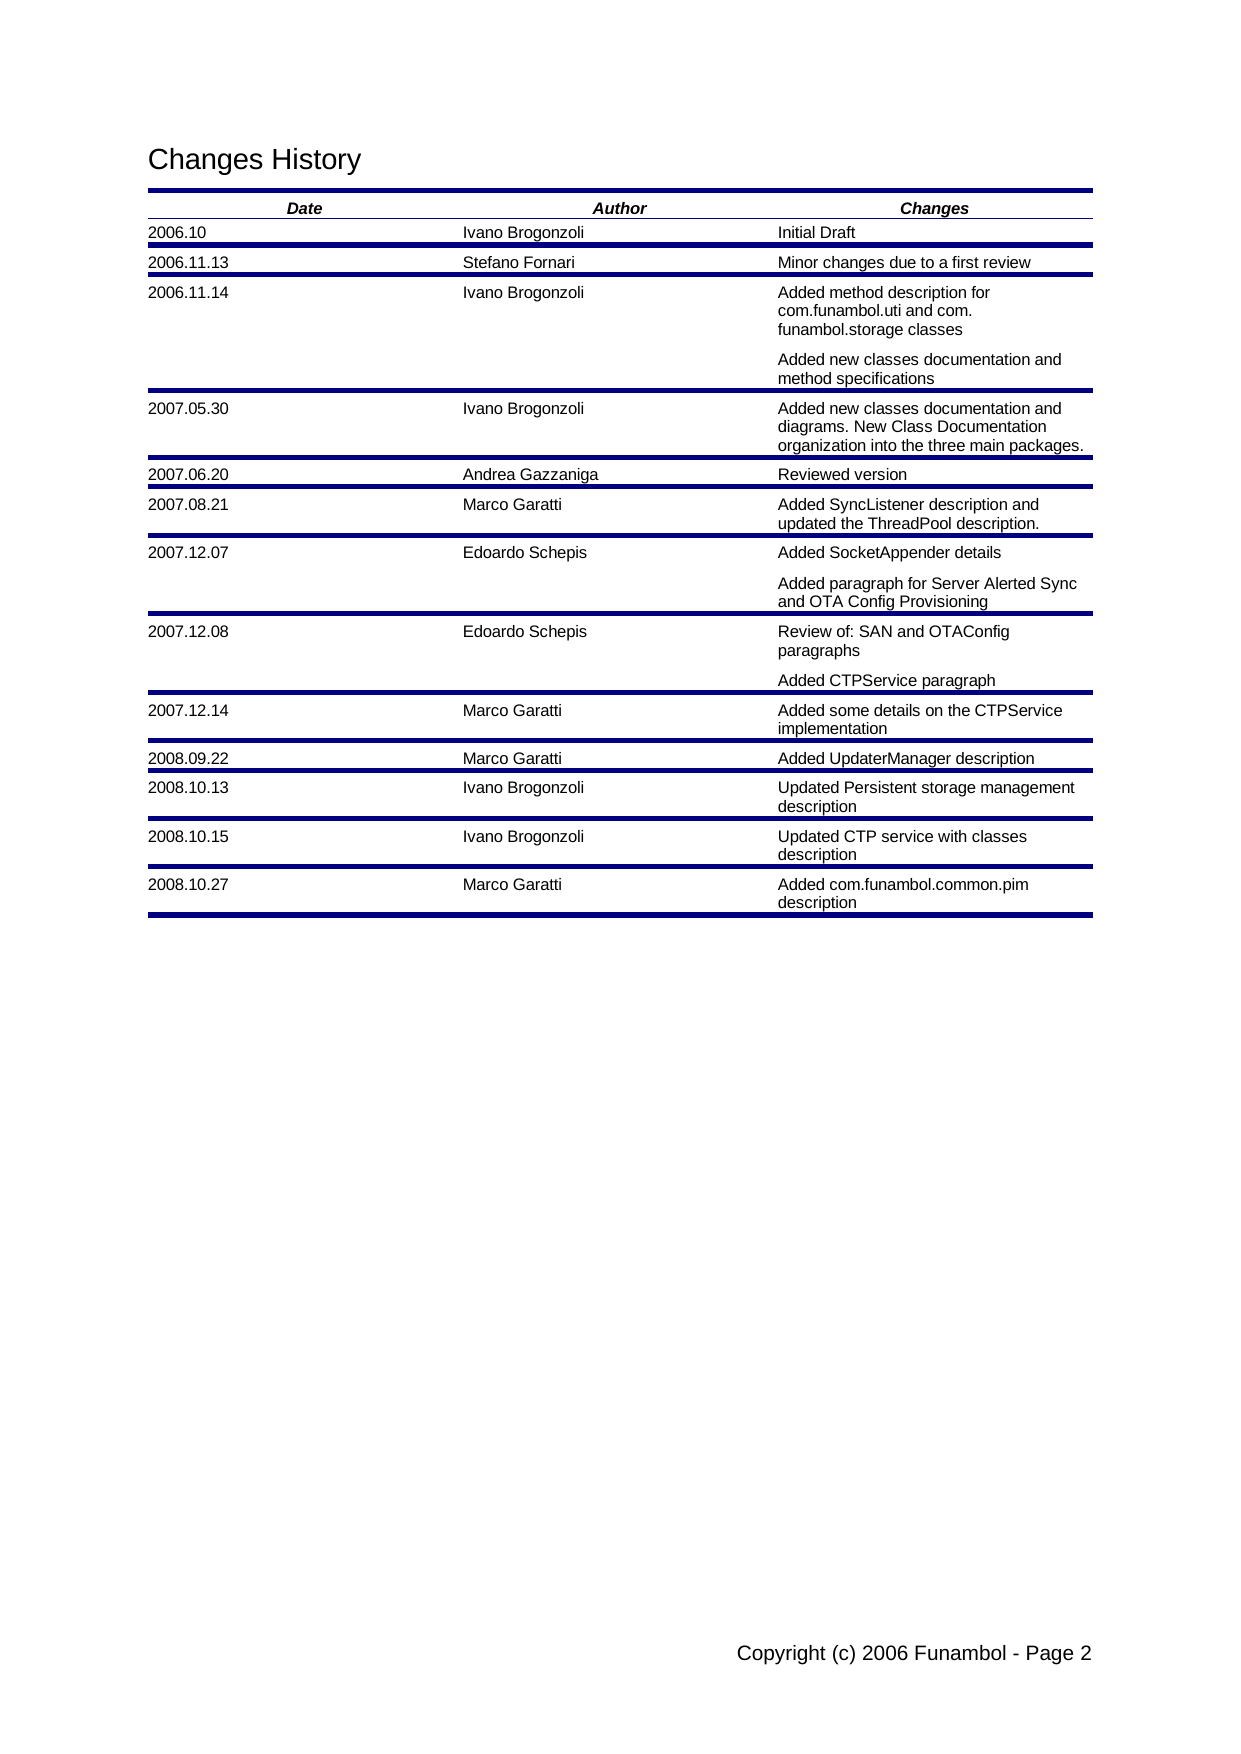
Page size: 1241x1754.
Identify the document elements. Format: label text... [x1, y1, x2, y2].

table_cell 2007.12.07 [148, 538, 463, 611]
table_cell Edoardo Schepis [463, 616, 778, 690]
table_cell 2008.10.13 [148, 773, 463, 816]
table_cell 2007.06.20 [148, 460, 463, 484]
table_cell Edoardo Schepis [463, 538, 778, 611]
table_cell 2007.12.08 [148, 616, 463, 690]
table_cell 2008.09.22 [148, 743, 463, 768]
table_cell Updated Persistent storage management description [778, 773, 1093, 816]
table_cell Marco Garatti [463, 695, 778, 738]
table_cell Added com.funambol.common.pim description [778, 870, 1093, 912]
table_cell 2006.11.14 [148, 278, 463, 388]
table_cell Andrea Gazzaniga [463, 460, 778, 484]
table_cell Added SocketAppender details Added paragraph for Server Alerted Sync and OTA Config Provisioning [778, 538, 1093, 611]
table_cell Initial Draft [778, 219, 1093, 242]
table_header Author [463, 193, 778, 218]
table_header Date [148, 193, 463, 218]
table_cell Marco Garatti [463, 743, 778, 768]
table_cell Added some details on the CTPService implementation [778, 695, 1093, 738]
table_cell 2007.05.30 [148, 393, 463, 455]
table_header Changes [778, 193, 1093, 218]
subtitle Changes History [148, 143, 1093, 176]
table_cell Added new classes documentation and diagrams. New Class Documentation organization into the three main packages. [778, 393, 1093, 455]
table_cell Ivano Brogonzoli [463, 773, 778, 816]
table_cell Stefano Fornari [463, 248, 778, 272]
table_cell Updated CTP service with classes description [778, 821, 1093, 864]
table_cell Marco Garatti [463, 490, 778, 533]
table_cell Ivano Brogonzoli [463, 821, 778, 864]
table_cell Marco Garatti [463, 870, 778, 912]
table_cell 2007.12.14 [148, 695, 463, 738]
table_cell Ivano Brogonzoli [463, 393, 778, 455]
table_cell 2008.10.15 [148, 821, 463, 864]
table_cell 2008.10.27 [148, 870, 463, 912]
table_cell Added method description for com.funambol.uti and com. funambol.storage classes Added new classes documentation and method specifications [778, 278, 1093, 388]
table_cell Added UpdaterManager description [778, 743, 1093, 768]
table_cell Minor changes due to a first review [778, 248, 1093, 272]
table_cell 2007.08.21 [148, 490, 463, 533]
table_cell 2006.10 [148, 219, 463, 242]
table_cell Ivano Brogonzoli [463, 219, 778, 242]
table_cell Review of: SAN and OTAConfig paragraphs Added CTPService paragraph [778, 616, 1093, 690]
table_cell Reviewed version [778, 460, 1093, 484]
table_cell 2006.11.13 [148, 248, 463, 272]
table_cell Ivano Brogonzoli [463, 278, 778, 388]
table_cell Added SyncListener description and updated the ThreadPool description. [778, 490, 1093, 533]
